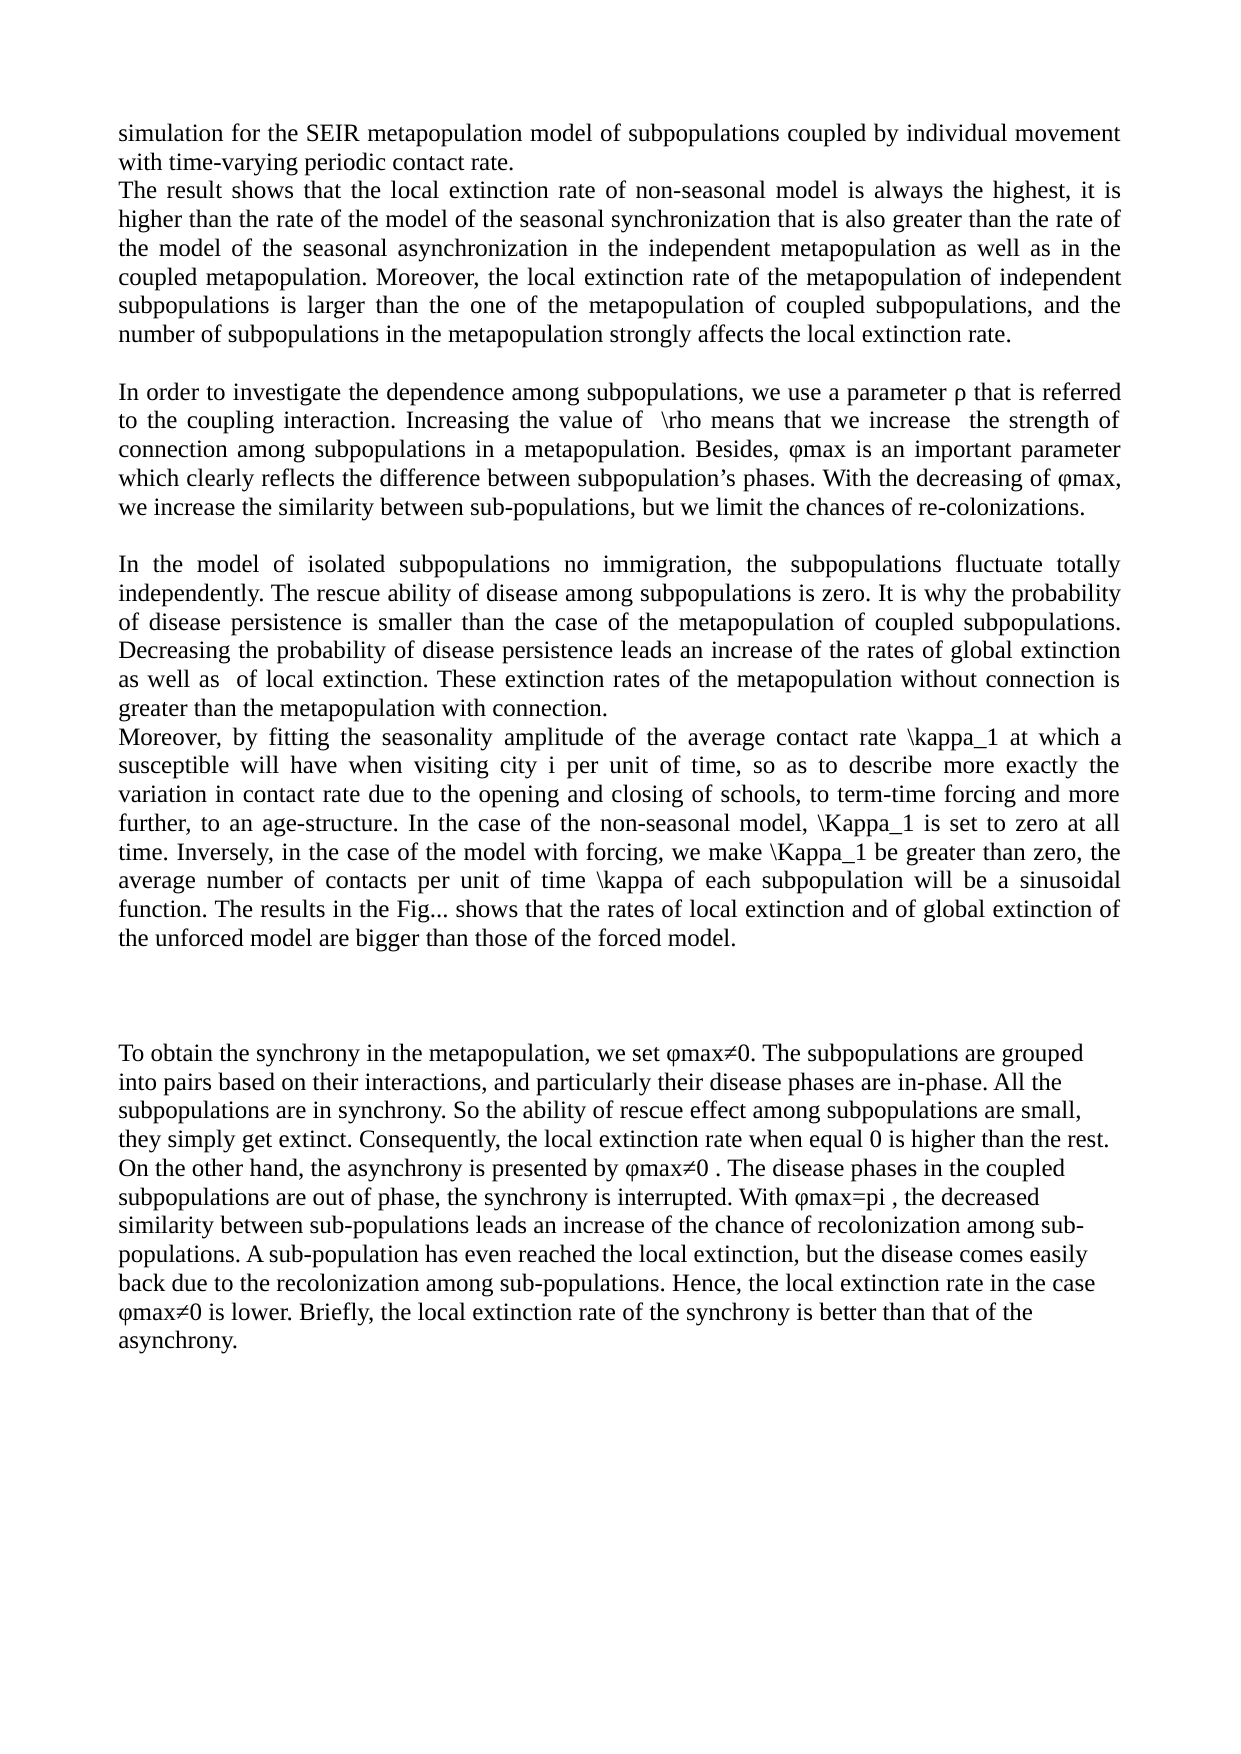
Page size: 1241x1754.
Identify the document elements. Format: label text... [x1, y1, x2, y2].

text In order to investigate the dependence among subpopulations, we use a parameter ρ that is referred to the coupling interaction. Increasing the value of \rho means that we increase the strength of connection among subpopulations in a metapopulation. Besides, φmax is an important parameter which clearly reflects the difference between subpopulation’s phases. With the decreasing of φmax, we increase the similarity between sub-populations, but we limit the chances of re-colonizations. [118, 377, 1122, 521]
text Moreover, by fitting the seasonality amplitude of the average contact rate \kappa_1 at which a susceptible will have when visiting city i per unit of time, so as to describe more exactly the variation in contact rate due to the opening and closing of schools, to term-time forcing and more further, to an age-structure. In the case of the non-seasonal model, \Kappa_1 is set to zero at all time. Inversely, in the case of the model with forcing, we make \Kappa_1 be greater than zero, the average number of contacts per unit of time \kappa of each subpopulation will be a sinusoidal function. The results in the Fig... shows that the rates of local extinction and of global extinction of the unforced model are bigger than those of the forced model. [118, 722, 1122, 952]
text In the model of isolated subpopulations no immigration, the subpopulations fluctuate totally independently. The rescue ability of disease among subpopulations is zero. It is why the probability of disease persistence is smaller than the case of the metapopulation of coupled subpopulations. Decreasing the probability of disease persistence leads an increase of the rates of global extinction as well as of local extinction. These extinction rates of the metapopulation without connection is greater than the metapopulation with connection. [118, 549, 1122, 722]
text To obtain the synchrony in the metapopulation, we set φmax≠0. The subpopulations are grouped into pairs based on their interactions, and particularly their disease phases are in-phase. All the subpopulations are in synchrony. So the ability of rescue effect among subpopulations are small, they simply get extinct. Consequently, the local extinction rate when equal 0 is higher than the rest. On the other hand, the asynchrony is presented by φmax≠0 . The disease phases in the coupled subpopulations are out of phase, the synchrony is interrupted. With φmax=pi , the decreased similarity between sub-populations leads an increase of the chance of recolonization among sub-populations. A sub-population has even reached the local extinction, but the disease comes easily back due to the recolonization among sub-populations. Hence, the local extinction rate in the case φmax≠0 is lower. Briefly, the local extinction rate of the synchrony is better than that of the asynchrony. [118, 1038, 1122, 1354]
text simulation for the SEIR metapopulation model of subpopulations coupled by individual movement with time-varying periodic contact rate. [118, 118, 1122, 176]
text The result shows that the local extinction rate of non-seasonal model is always the highest, it is higher than the rate of the model of the seasonal synchronization that is also greater than the rate of the model of the seasonal asynchronization in the independent metapopulation as well as in the coupled metapopulation. Moreover, the local extinction rate of the metapopulation of independent subpopulations is larger than the one of the metapopulation of coupled subpopulations, and the number of subpopulations in the metapopulation strongly affects the local extinction rate. [118, 176, 1122, 348]
